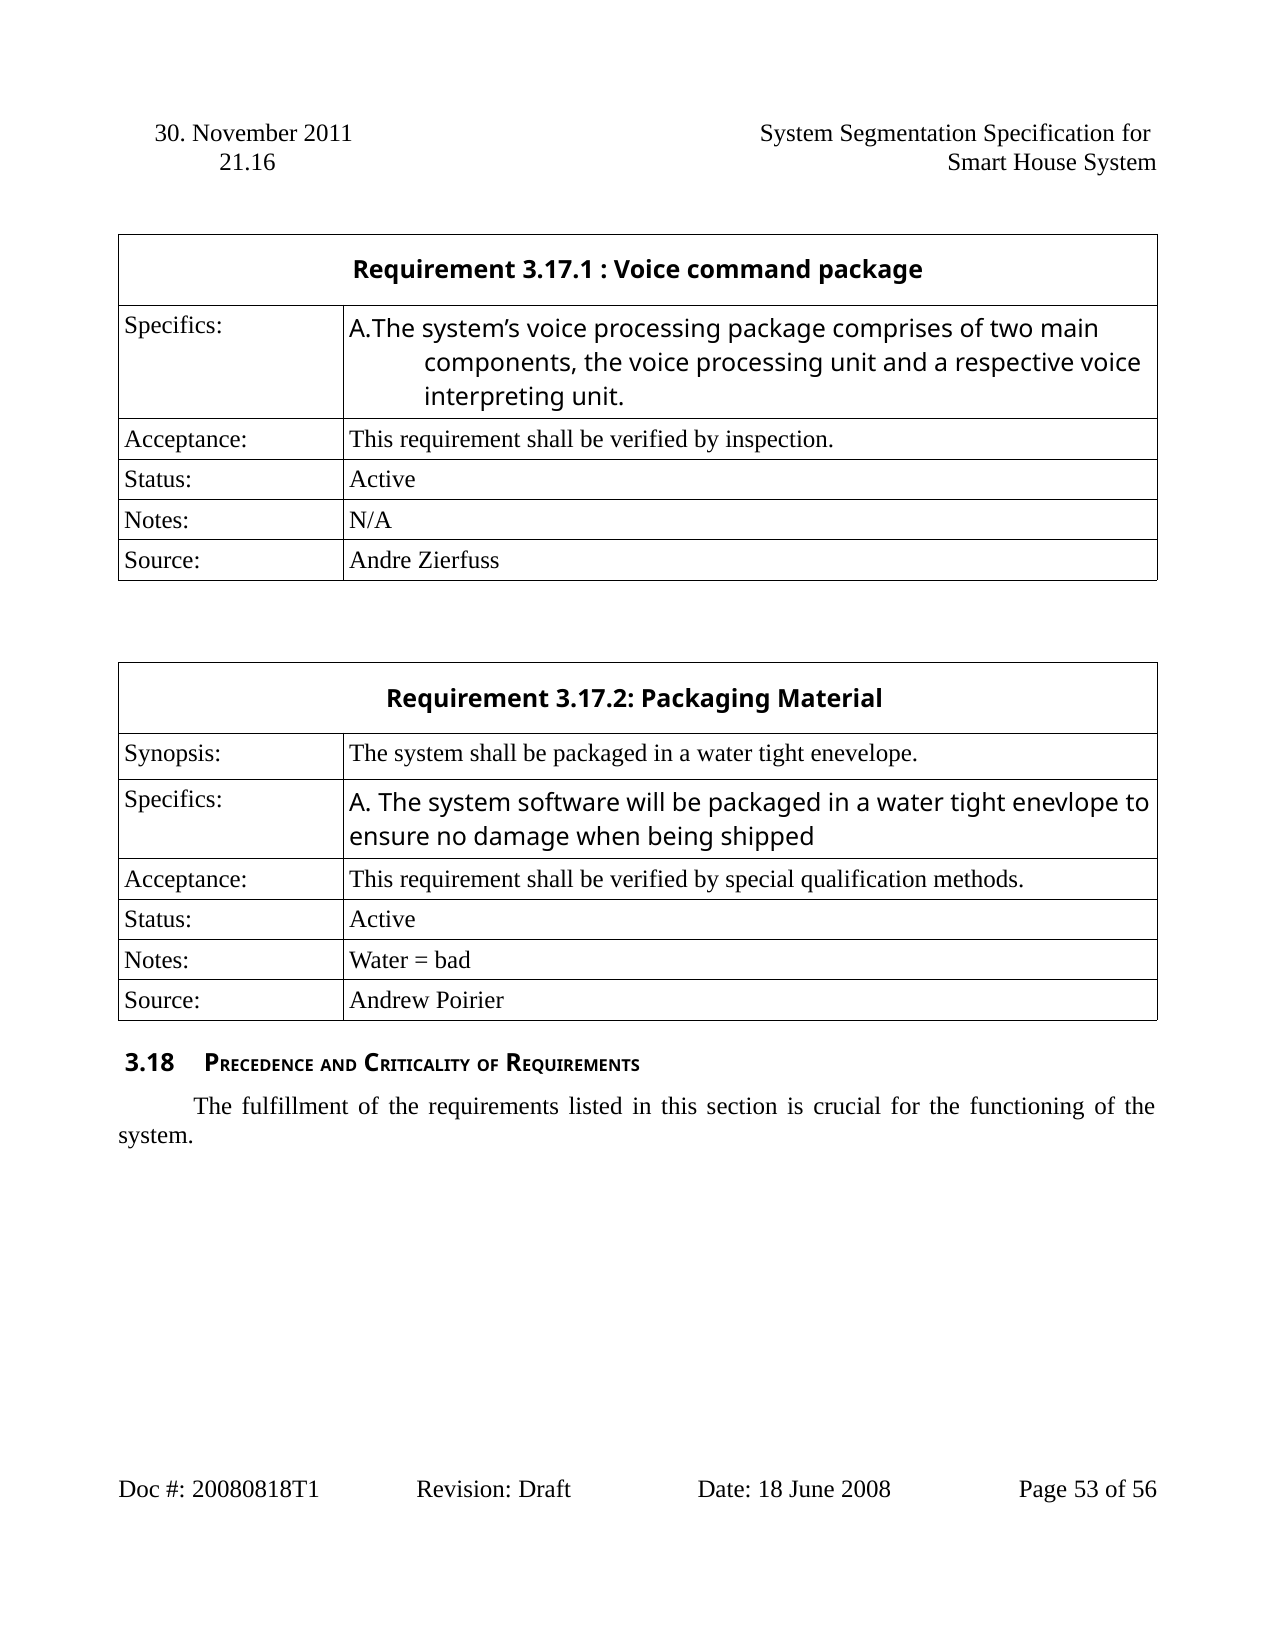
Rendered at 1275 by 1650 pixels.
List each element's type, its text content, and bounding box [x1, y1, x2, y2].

table_cell Active [344, 460, 1157, 499]
table_cell Status: [119, 460, 343, 499]
table_cell Andre Zierfuss [344, 540, 1157, 579]
table_cell The system shall be packaged in a water tight enevelope. [344, 734, 1157, 778]
table_cell N/A [344, 500, 1157, 539]
text The fulfillment of the requirements listed in this section is crucial for the functioning of the system. [118, 1091, 1157, 1149]
table_header Requirement 3.17.2: Packaging Material [119, 663, 1157, 733]
table_cell Source: [119, 980, 343, 1019]
table_header Requirement 3.17.1 : Voice command package [119, 235, 1157, 304]
table_cell This requirement shall be verified by inspection. [344, 419, 1157, 458]
table_cell Water = bad [344, 940, 1157, 979]
table_cell Specifics: [119, 780, 343, 858]
table_cell Active [344, 900, 1157, 939]
table_cell Notes: [119, 940, 343, 979]
table_cell Synopsis: [119, 734, 343, 778]
table_cell A. The system software will be packaged in a water tight enevlope to ensure no damage when being shipped [344, 780, 1157, 858]
table_cell Source: [119, 540, 343, 579]
table_cell Acceptance: [119, 419, 343, 458]
table_cell Acceptance: [119, 859, 343, 898]
table_cell Notes: [119, 500, 343, 539]
table_cell Andrew Poirier [344, 980, 1157, 1019]
subtitle Precedence and Criticality of Requirements [118, 1044, 1157, 1079]
table_cell Status: [119, 900, 343, 939]
table_cell Specifics: [119, 306, 343, 418]
table_cell This requirement shall be verified by special qualification methods. [344, 859, 1157, 898]
table_cell The system’s voice processing package comprises of two main components, the voice processing unit and a respective voice interpreting unit. [344, 306, 1157, 418]
